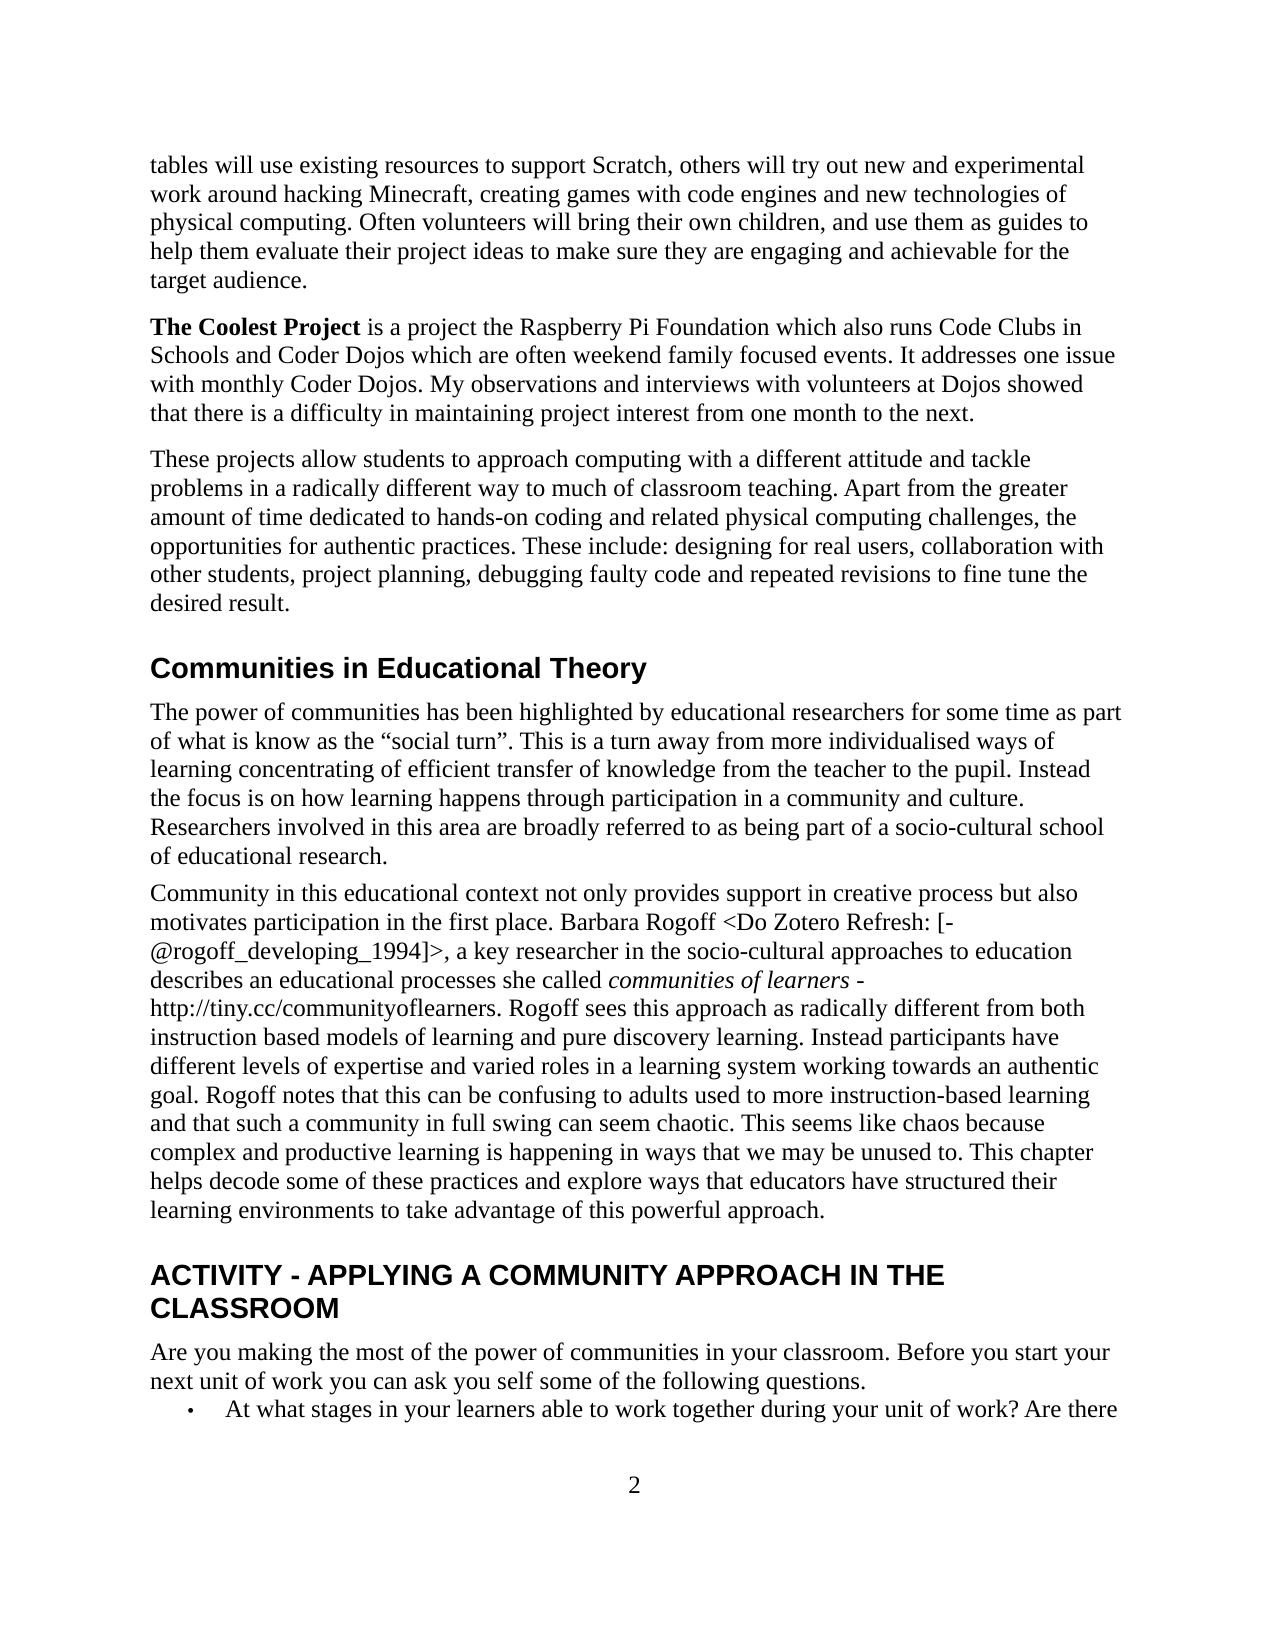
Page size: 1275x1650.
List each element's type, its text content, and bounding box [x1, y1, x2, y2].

subtitle Communities in Educational Theory [150, 651, 1125, 684]
text The Coolest Project is a project the Raspberry Pi Foundation which also runs Code Clubs in Schools and Coder Dojos which are often weekend family focused events. It addresses one issue with monthly Coder Dojos. My observations and interviews with volunteers at Dojos showed that there is a difficulty in maintaining project interest from one month to the next. [150, 312, 1125, 427]
subtitle ACTIVITY - APPLYING A COMMUNITY APPROACH IN THE CLASSROOM [150, 1257, 1125, 1324]
text These projects allow students to approach computing with a different attitude and tackle problems in a radically different way to much of classroom teaching. Apart from the greater amount of time dedicated to hands-on coding and related physical computing challenges, the opportunities for authentic practices. These include: designing for real users, collaboration with other students, project planning, debugging faulty code and repeated revisions to fine tune the desired result. [150, 444, 1125, 617]
text tables will use existing resources to support Scratch, others will try out new and experimental work around hacking Minecraft, creating games with code engines and new technologies of physical computing. Often volunteers will bring their own children, and use them as guides to help them evaluate their project ideas to make sure they are engaging and achievable for the target audience. [150, 150, 1125, 294]
text The power of communities has been highlighted by educational researchers for some time as part of what is know as the “social turn”. This is a turn away from more individualised ways of learning concentrating of efficient transfer of knowledge from the teacher to the pupil. Instead the focus is on how learning happens through participation in a community and culture. Researchers involved in this area are broadly referred to as being part of a socio-cultural school of educational research. [150, 697, 1125, 869]
list At what stages in your learners able to work together during your unit of work? Are there [187, 1394, 1125, 1423]
text Are you making the most of the power of communities in your classroom. Before you start your next unit of work you can ask you self some of the following questions. [150, 1337, 1125, 1394]
text Community in this educational context not only provides support in creative process but also motivates participation in the first place. Barbara Rogoff <Do Zotero Refresh: [-@rogoff_developing_1994]>, a key researcher in the socio-cultural approaches to education describes an educational processes she called communities of learners - http://tiny.cc/communityoflearners. Rogoff sees this approach as radically different from both instruction based models of learning and pure discovery learning. Instead participants have different levels of expertise and varied roles in a learning system working towards an authentic goal. Rogoff notes that this can be confusing to adults used to more instruction-based learning and that such a community in full swing can seem chaotic. This seems like chaos because complex and productive learning is happening in ways that we may be unused to. This chapter helps decode some of these practices and explore ways that educators have structured their learning environments to take advantage of this powerful approach. [150, 878, 1125, 1223]
